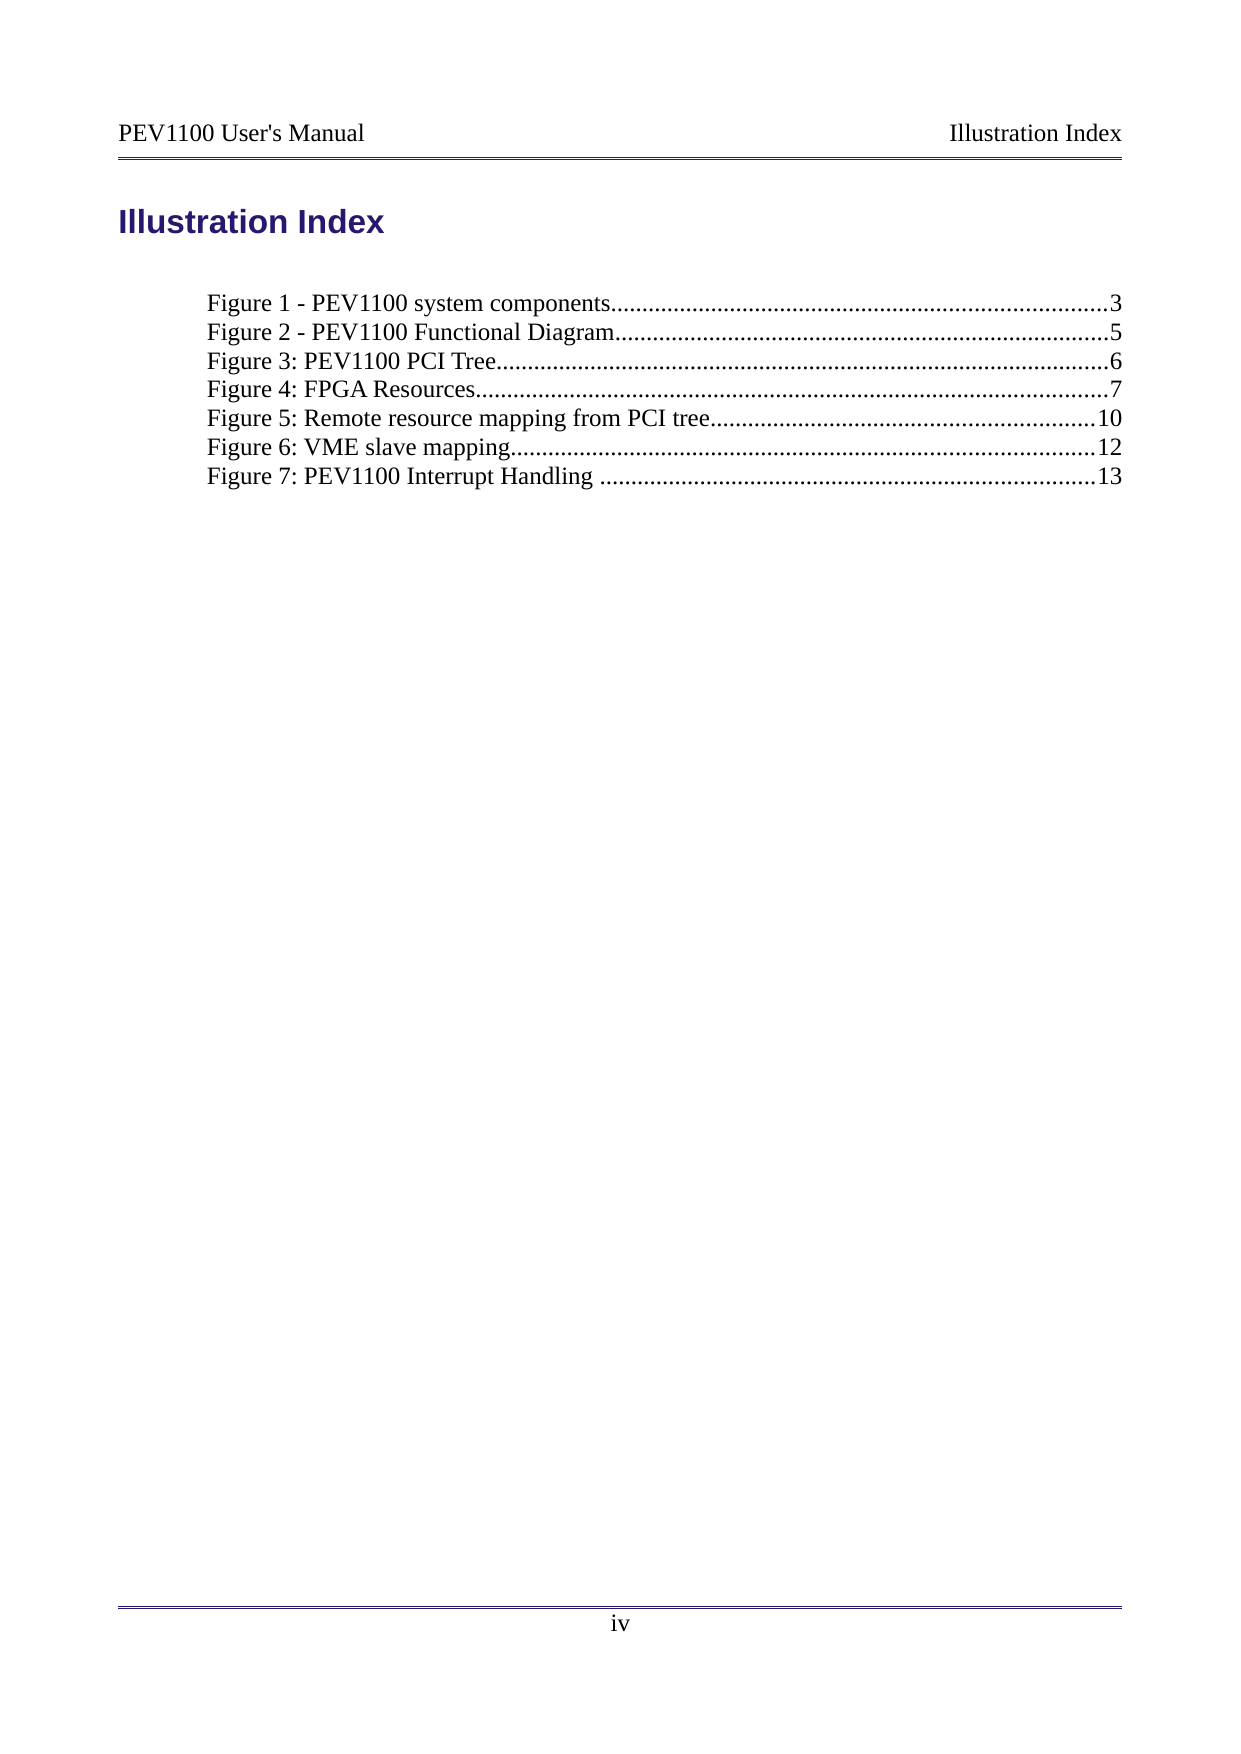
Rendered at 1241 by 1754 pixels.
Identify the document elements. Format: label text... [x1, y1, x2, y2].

text Figure 5: Remote resource mapping from PCI tree 10 [207, 403, 1122, 432]
text Figure 6: VME slave mapping 12 [207, 432, 1122, 461]
text Figure 1 - PEV1100 system components 3 [207, 288, 1122, 317]
text Figure 4: FPGA Resources 7 [207, 374, 1122, 403]
text Figure 7: PEV1100 Interrupt Handling 13 [207, 461, 1122, 489]
subtitle Illustration Index [118, 202, 1122, 240]
text Figure 2 - PEV1100 Functional Diagram 5 [207, 317, 1122, 346]
text Figure 3: PEV1100 PCI Tree 6 [207, 346, 1122, 374]
